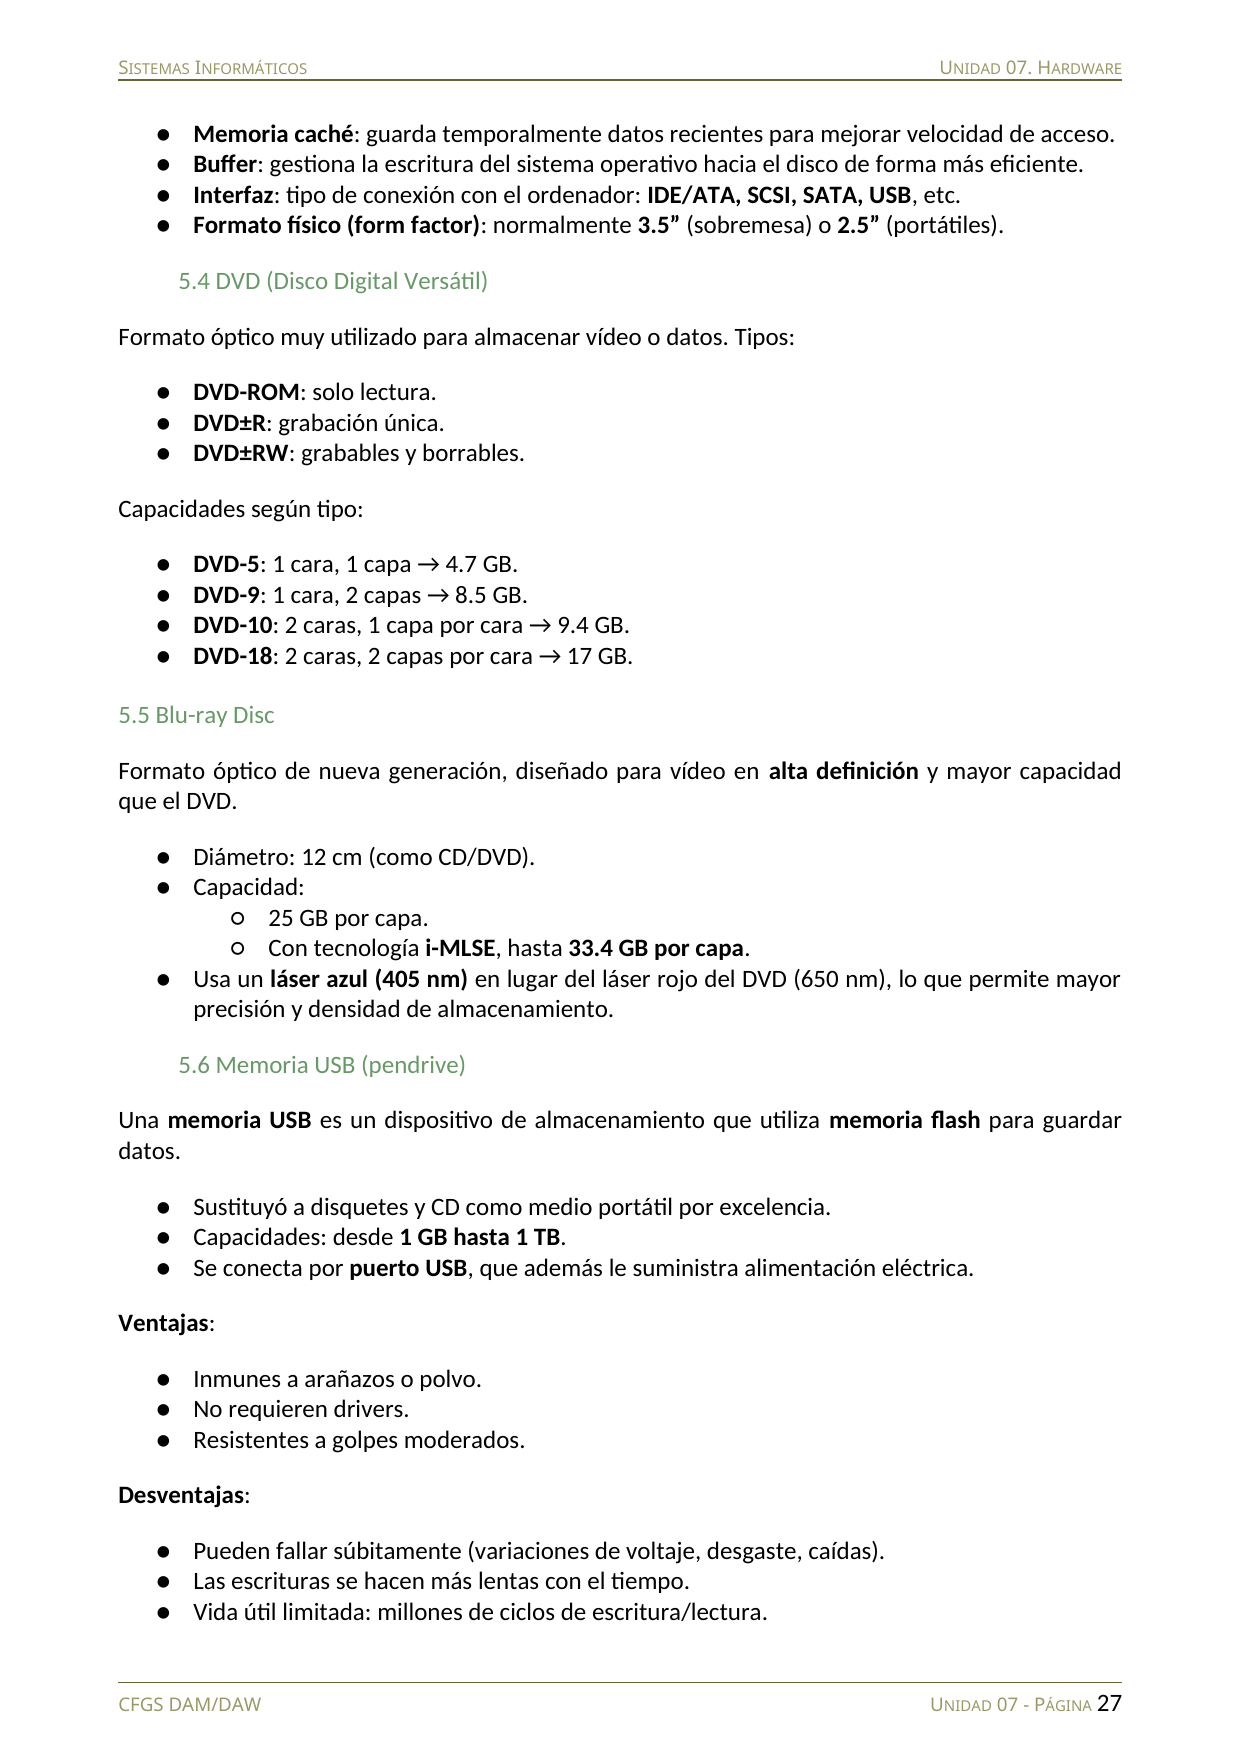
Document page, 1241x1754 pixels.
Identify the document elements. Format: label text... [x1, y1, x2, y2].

list Se conecta por puerto USB, que además le suministra alimentación eléctrica. [156, 1252, 1122, 1282]
text Ventajas: [118, 1307, 1122, 1338]
list Con tecnología i-MLSE, hasta 33.4 GB por capa. [231, 933, 1122, 963]
list Buffer: gestiona la escritura del sistema operativo hacia el disco de forma más eficiente. [156, 148, 1122, 179]
list Resistentes a golpes moderados. [156, 1424, 1122, 1454]
list Las escrituras se hacen más lentas con el tiempo. [156, 1565, 1122, 1596]
list Formato físico (form factor): normalmente 3.5” (sobremesa) o 2.5” (portátiles). [156, 209, 1122, 240]
text Formato óptico de nueva generación, diseñado para vídeo en alta definición y mayor capacidad que el DVD. [118, 755, 1122, 816]
list Memoria caché: guarda temporalmente datos recientes para mejorar velocidad de acceso. [156, 118, 1122, 148]
text Formato óptico muy utilizado para almacenar vídeo o datos. Tipos: [118, 321, 1122, 351]
list DVD±RW: grabables y borrables. [156, 437, 1122, 468]
list Interfaz: tipo de conexión con el ordenador: IDE/ATA, SCSI, SATA, USB, etc. [156, 179, 1122, 209]
list Usa un láser azul (405 nm) en lugar del láser rojo del DVD (650 nm), lo que permite mayor precisión y densidad de almacenamiento. [156, 963, 1122, 1024]
subtitle 5.6 Memoria USB (pendrive) [178, 1049, 1122, 1080]
subtitle 5.4 DVD (Disco Digital Versátil) [178, 265, 1122, 296]
list DVD-5: 1 cara, 1 capa → 4.7 GB. [156, 548, 1122, 579]
list Sustituyó a disquetes y CD como medio portátil por excelencia. [156, 1191, 1122, 1221]
list Capacidad: [156, 872, 1122, 902]
text Capacidades según tipo: [118, 493, 1122, 523]
list Inmunes a arañazos o polvo. [156, 1363, 1122, 1393]
list DVD-ROM: solo lectura. [156, 376, 1122, 407]
list Vida útil limitada: millones de ciclos de escritura/lectura. [156, 1596, 1122, 1626]
list 25 GB por capa. [231, 902, 1122, 933]
text Una memoria USB es un dispositivo de almacenamiento que utiliza memoria flash para guardar datos. [118, 1105, 1122, 1166]
list DVD-18: 2 caras, 2 capas por cara → 17 GB. [156, 640, 1122, 670]
list Pueden fallar súbitamente (variaciones de voltaje, desgaste, caídas). [156, 1535, 1122, 1565]
list DVD-10: 2 caras, 1 capa por cara → 9.4 GB. [156, 609, 1122, 640]
list Diámetro: 12 cm (como CD/DVD). [156, 841, 1122, 872]
list No requieren drivers. [156, 1393, 1122, 1424]
list Capacidades: desde 1 GB hasta 1 TB. [156, 1221, 1122, 1252]
list DVD±R: grabación única. [156, 407, 1122, 437]
subtitle 5.5 Blu-ray Disc [118, 699, 1122, 730]
list DVD-9: 1 cara, 2 capas → 8.5 GB. [156, 579, 1122, 609]
text Desventajas: [118, 1479, 1122, 1510]
